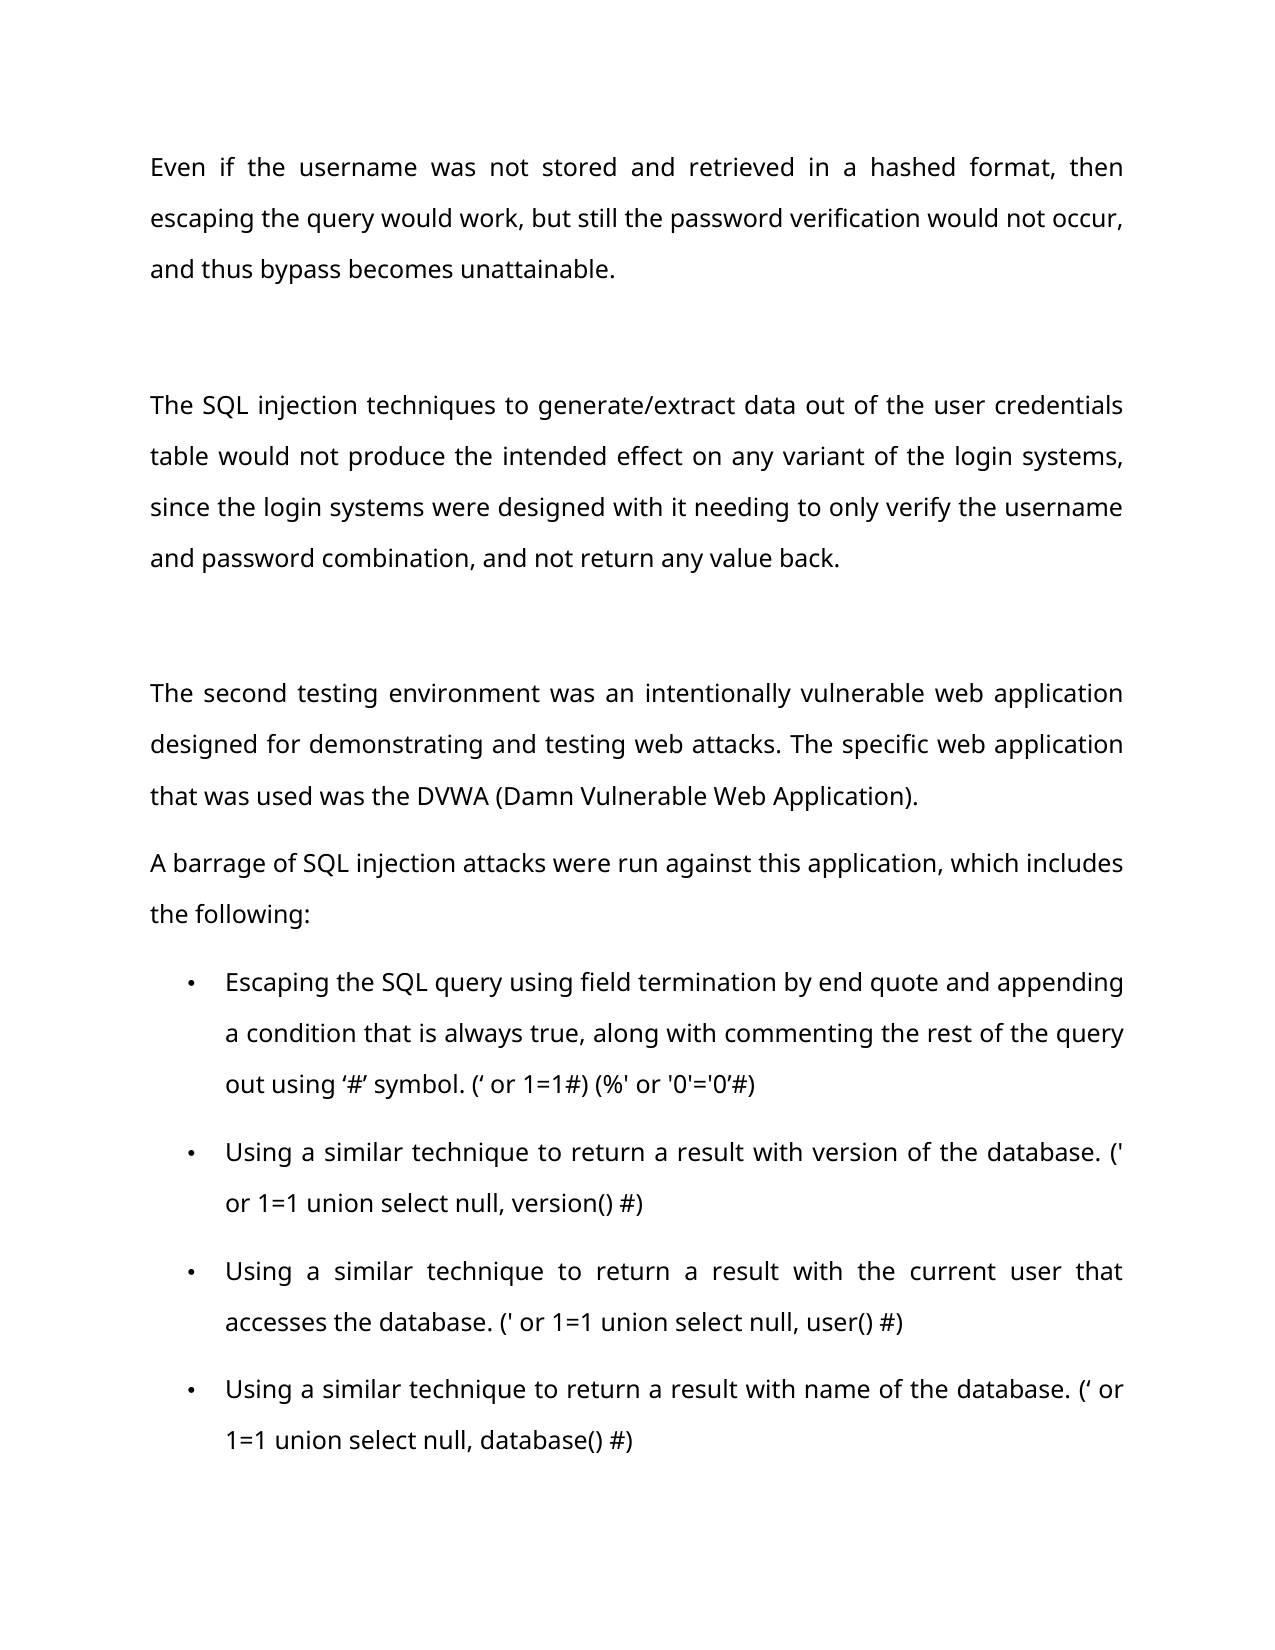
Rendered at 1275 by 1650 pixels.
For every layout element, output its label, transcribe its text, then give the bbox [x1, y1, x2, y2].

list Escaping the SQL query using field termination by end quote and appending a condition that is always true, along with commenting the rest of the query out using ‘#’ symbol. (‘ or 1=1#) (%' or '0'='0’#) [187, 964, 1125, 1101]
text The SQL injection techniques to generate/extract data out of the user credentials table would not produce the intended effect on any variant of the login systems, since the login systems were designed with it needing to only verify the username and password combination, and not return any value back. [150, 387, 1125, 575]
text Even if the username was not stored and retrieved in a hashed format, then escaping the query would work, but still the password verification would not occur, and thus bypass becomes unattainable. [150, 150, 1125, 286]
list Using a similar technique to return a result with version of the database. (' or 1=1 union select null, version() #) [187, 1134, 1125, 1219]
list Using a similar technique to return a result with the current user that accesses the database. (' or 1=1 union select null, user() #) [187, 1253, 1125, 1338]
list Using a similar technique to return a result with name of the database. (‘ or 1=1 union select null, database() #) [187, 1372, 1125, 1457]
text A barrage of SQL injection attacks were run against this application, which includes the following: [150, 846, 1125, 931]
text The second testing environment was an intentionally vulnerable web application designed for demonstrating and testing web attacks. The specific web application that was used was the DVWA (Damn Vulnerable Web Application). [150, 676, 1125, 812]
